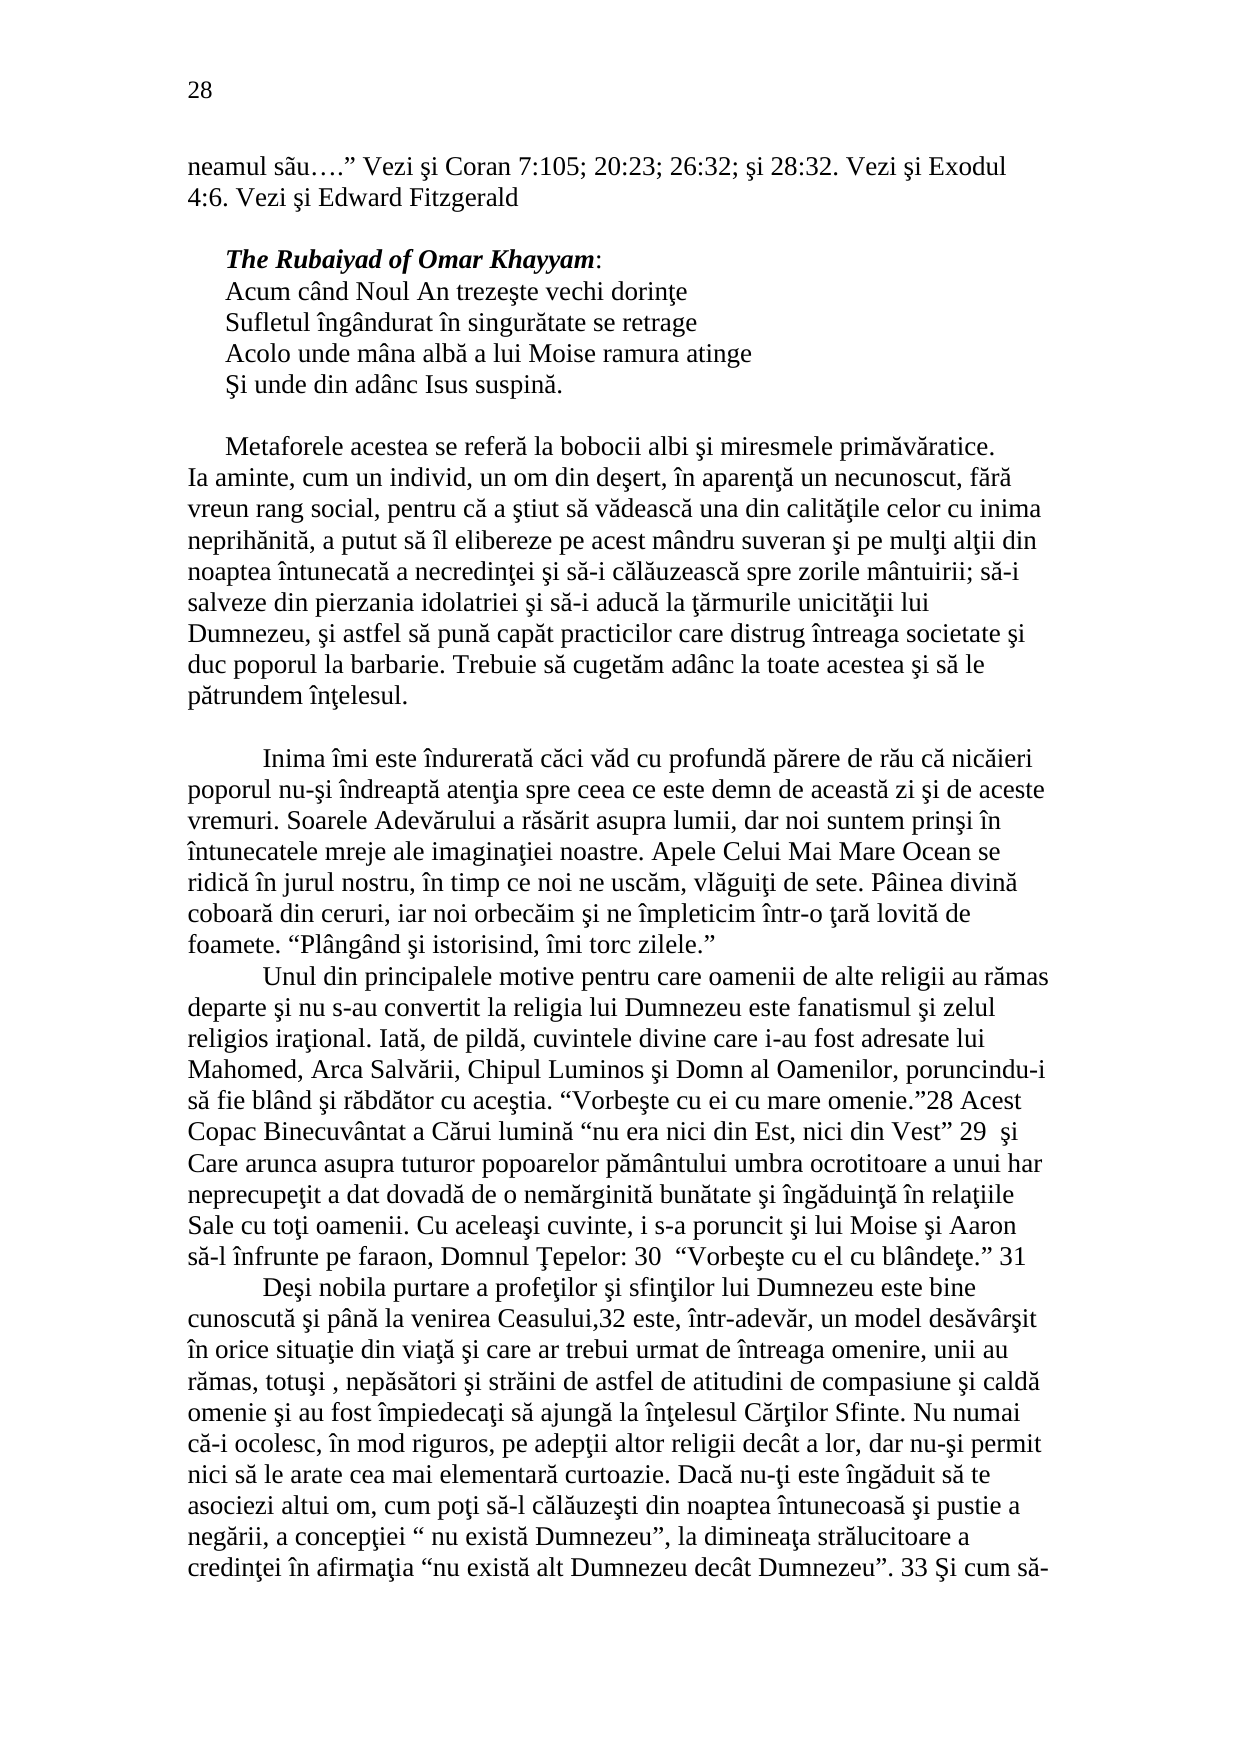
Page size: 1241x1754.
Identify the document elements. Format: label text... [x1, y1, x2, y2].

text Ia aminte, cum un individ, un om din deşert, în aparenţă un necunoscut, fără vreun rang social, pentru că a ştiut să vădească una din calităţile celor cu inima neprihănită, a putut să îl elibereze pe acest mândru suveran şi pe mulţi alţii din noaptea întunecată a necredinţei şi să-i călăuzească spre zorile mântuirii; să-i salveze din pierzania idolatriei şi să-i aducă la ţărmurile unicităţii lui Dumnezeu, şi astfel să pună capăt practicilor care distrug întreaga societate şi duc poporul la barbarie. Trebuie să cugetăm adânc la toate acestea şi să le pătrundem înţelesul. [187, 461, 1053, 711]
text Inima îmi este îndurerată căci văd cu profundă părere de rău că nicăieri poporul nu-şi îndreaptă atenţia spre ceea ce este demn de această zi şi de aceste vremuri. Soarele Adevărului a răsărit asupra lumii, dar noi suntem prinşi în întunecatele mreje ale imaginaţiei noastre. Apele Celui Mai Mare Ocean se ridică în jurul nostru, în timp ce noi ne uscăm, vlăguiţi de sete. Pâinea divină coboară din ceruri, iar noi orbecăim şi ne împleticim într-o ţară lovită de foamete. “Plângând şi istorisind, îmi torc zilele.” [187, 742, 1053, 960]
text Deşi nobila purtare a profeţilor şi sfinţilor lui Dumnezeu este bine cunoscută şi până la venirea Ceasului,32 este, într-adevăr, un model desăvârşit în orice situaţie din viaţă şi care ar trebui urmat de întreaga omenire, unii au rămas, totuşi , nepăsători şi străini de astfel de atitudini de compasiune şi caldă omenie şi au fost împiedecaţi să ajungă la înţelesul Cărţilor Sfinte. Nu numai că-i ocolesc, în mod riguros, pe adepţii altor religii decât a lor, dar nu-şi permit nici să le arate cea mai elementară curtoazie. Dacă nu-ţi este îngăduit să te asociezi altui om, cum poţi să-l călăuzeşti din noaptea întunecoasă şi pustie a negării, a concepţiei “ nu există Dumnezeu”, la dimineaţa strălucitoare a credinţei în afirmaţia “nu există alt Dumnezeu decât Dumnezeu”. 33 Şi cum să- [187, 1271, 1053, 1583]
text The Rubaiyad of Omar Khayyam: [225, 243, 1053, 274]
text Acum când Noul An trezeşte vechi dorinţe [187, 274, 1053, 306]
text Şi unde din adânc Isus suspină. [187, 368, 1053, 399]
text Acolo unde mâna albă a lui Moise ramura atinge [187, 337, 1053, 368]
text neamul sãu….” Vezi şi Coran 7:105; 20:23; 26:32; şi 28:32. Vezi şi Exodul 4:6. Vezi şi Edward Fitzgerald [187, 150, 1053, 212]
text Unul din principalele motive pentru care oamenii de alte religii au rămas departe şi nu s-au convertit la religia lui Dumnezeu este fanatismul şi zelul religios iraţional. Iată, de pildă, cuvintele divine care i-au fost adresate lui Mahomed, Arca Salvării, Chipul Luminos şi Domn al Oamenilor, poruncindu-i să fie blând şi răbdător cu aceştia. “Vorbeşte cu ei cu mare omenie.”28 Acest Copac Binecuvântat a Cărui lumină “nu era nici din Est, nici din Vest” 29 şi Care arunca asupra tuturor popoarelor pământului umbra ocrotitoare a unui har neprecupeţit a dat dovadă de o nemărginită bunătate şi îngăduinţă în relaţiile Sale cu toţi oamenii. Cu aceleaşi cuvinte, i s-a poruncit şi lui Moise şi Aaron să-l înfrunte pe faraon, Domnul Ţepelor: 30 “Vorbeşte cu el cu blândeţe.” 31 [187, 960, 1053, 1271]
text Sufletul îngândurat în singurătate se retrage [187, 306, 1053, 337]
text Metaforele acestea se referă la bobocii albi şi miresmele primăvăratice. [187, 430, 1053, 461]
